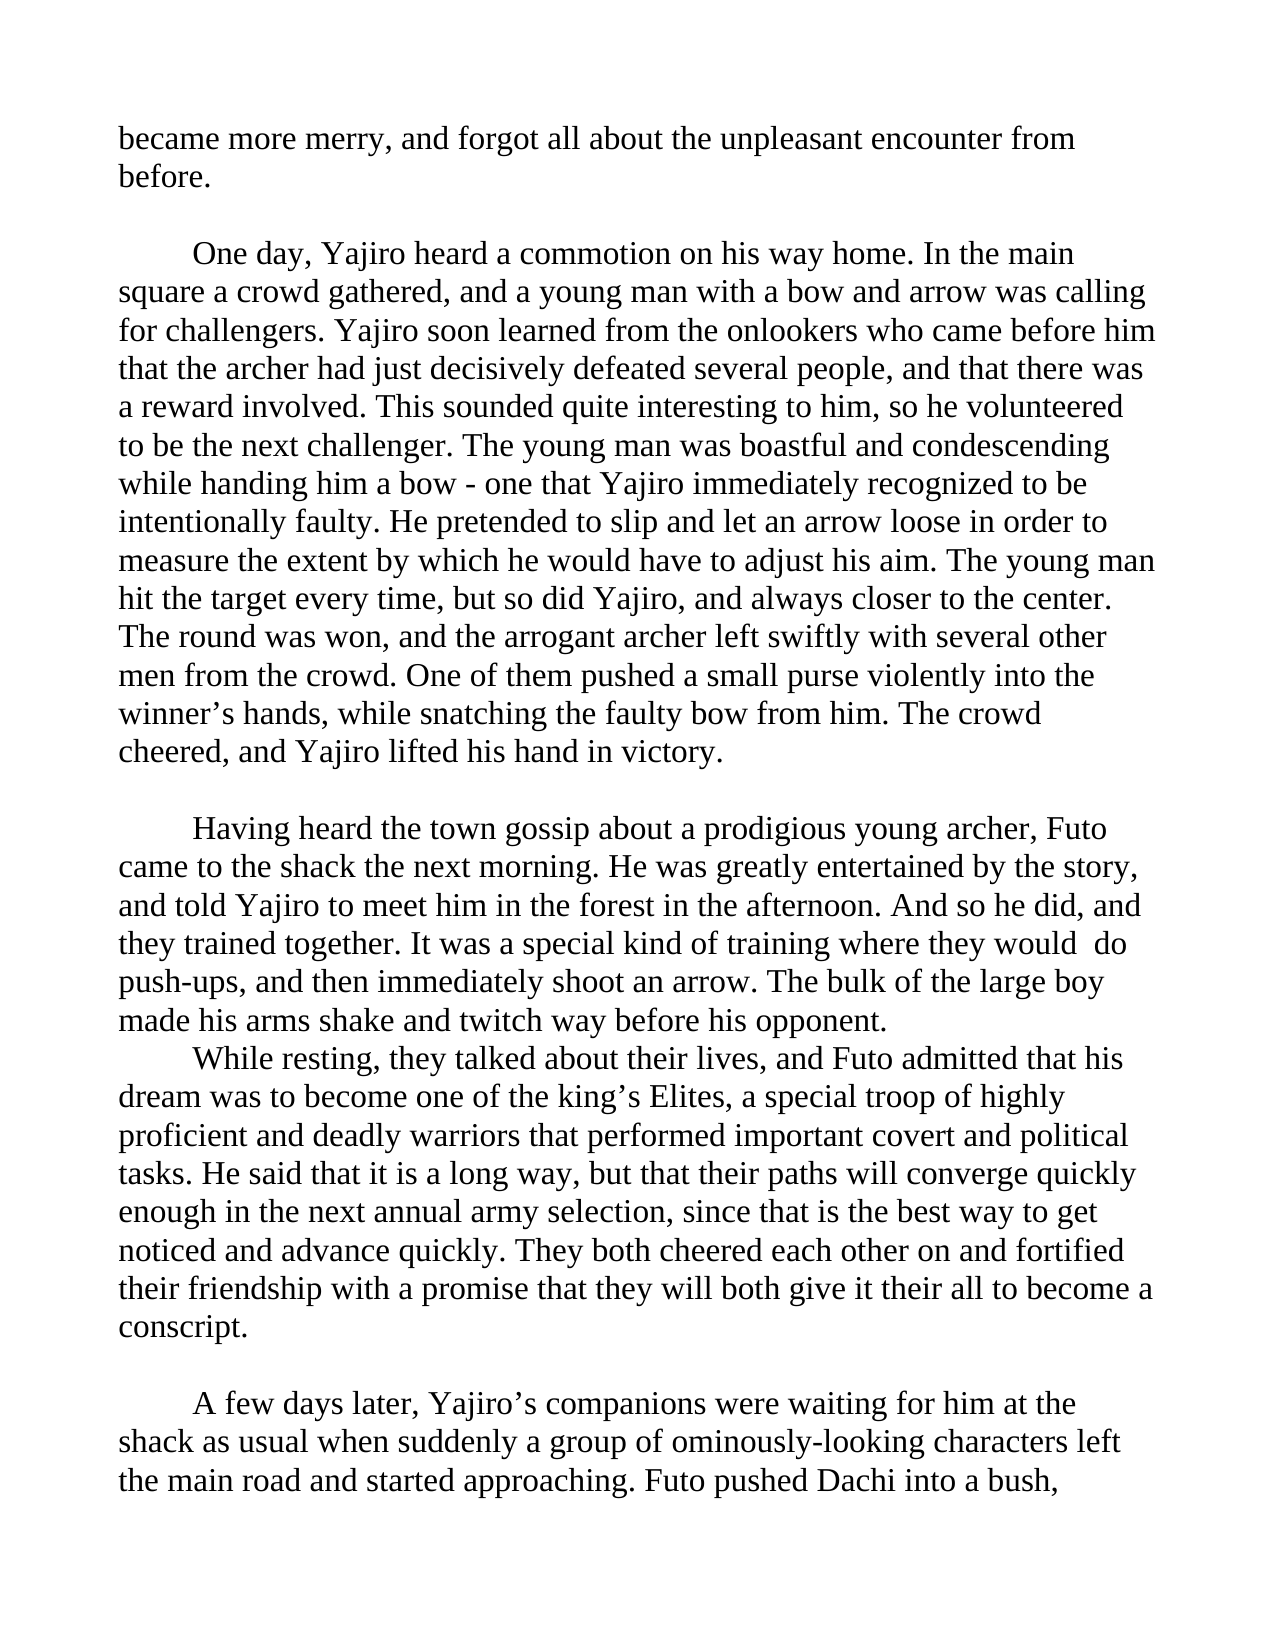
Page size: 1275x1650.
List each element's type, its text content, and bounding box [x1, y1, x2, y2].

text A few days later, Yajiro’s companions were waiting for him at the shack as usual when suddenly a group of ominously-looking characters left the main road and started approaching. Futo pushed Dachi into a bush, [118, 1383, 1157, 1498]
text became more merry, and forgot all about the unpleasant encounter from before. [118, 118, 1157, 195]
text One day, Yajiro heard a commotion on his way home. In the main square a crowd gathered, and a young man with a bow and arrow was calling for challengers. Yajiro soon learned from the onlookers who came before him that the archer had just decisively defeated several people, and that there was a reward involved. This sounded quite interesting to him, so he volunteered to be the next challenger. The young man was boastful and condescending while handing him a bow - one that Yajiro immediately recognized to be intentionally faulty. He pretended to slip and let an arrow loose in order to measure the extent by which he would have to adjust his aim. The young man hit the target every time, but so did Yajiro, and always closer to the center. The round was won, and the arrogant archer left swiftly with several other men from the crowd. One of them pushed a small purse violently into the winner’s hands, while snatching the faulty bow from him. The crowd cheered, and Yajiro lifted his hand in victory. [118, 233, 1157, 770]
text Having heard the town gossip about a prodigious young archer, Futo came to the shack the next morning. He was greatly entertained by the story, and told Yajiro to meet him in the forest in the afternoon. And so he did, and they trained together. It was a special kind of training where they would do push-ups, and then immediately shoot an arrow. The bulk of the large boy made his arms shake and twitch way before his opponent. [118, 808, 1157, 1038]
text While resting, they talked about their lives, and Futo admitted that his dream was to become one of the king’s Elites, a special troop of highly proficient and deadly warriors that performed important covert and political tasks. He said that it is a long way, but that their paths will converge quickly enough in the next annual army selection, since that is the best way to get noticed and advance quickly. They both cheered each other on and fortified their friendship with a promise that they will both give it their all to become a conscript. [118, 1038, 1157, 1345]
